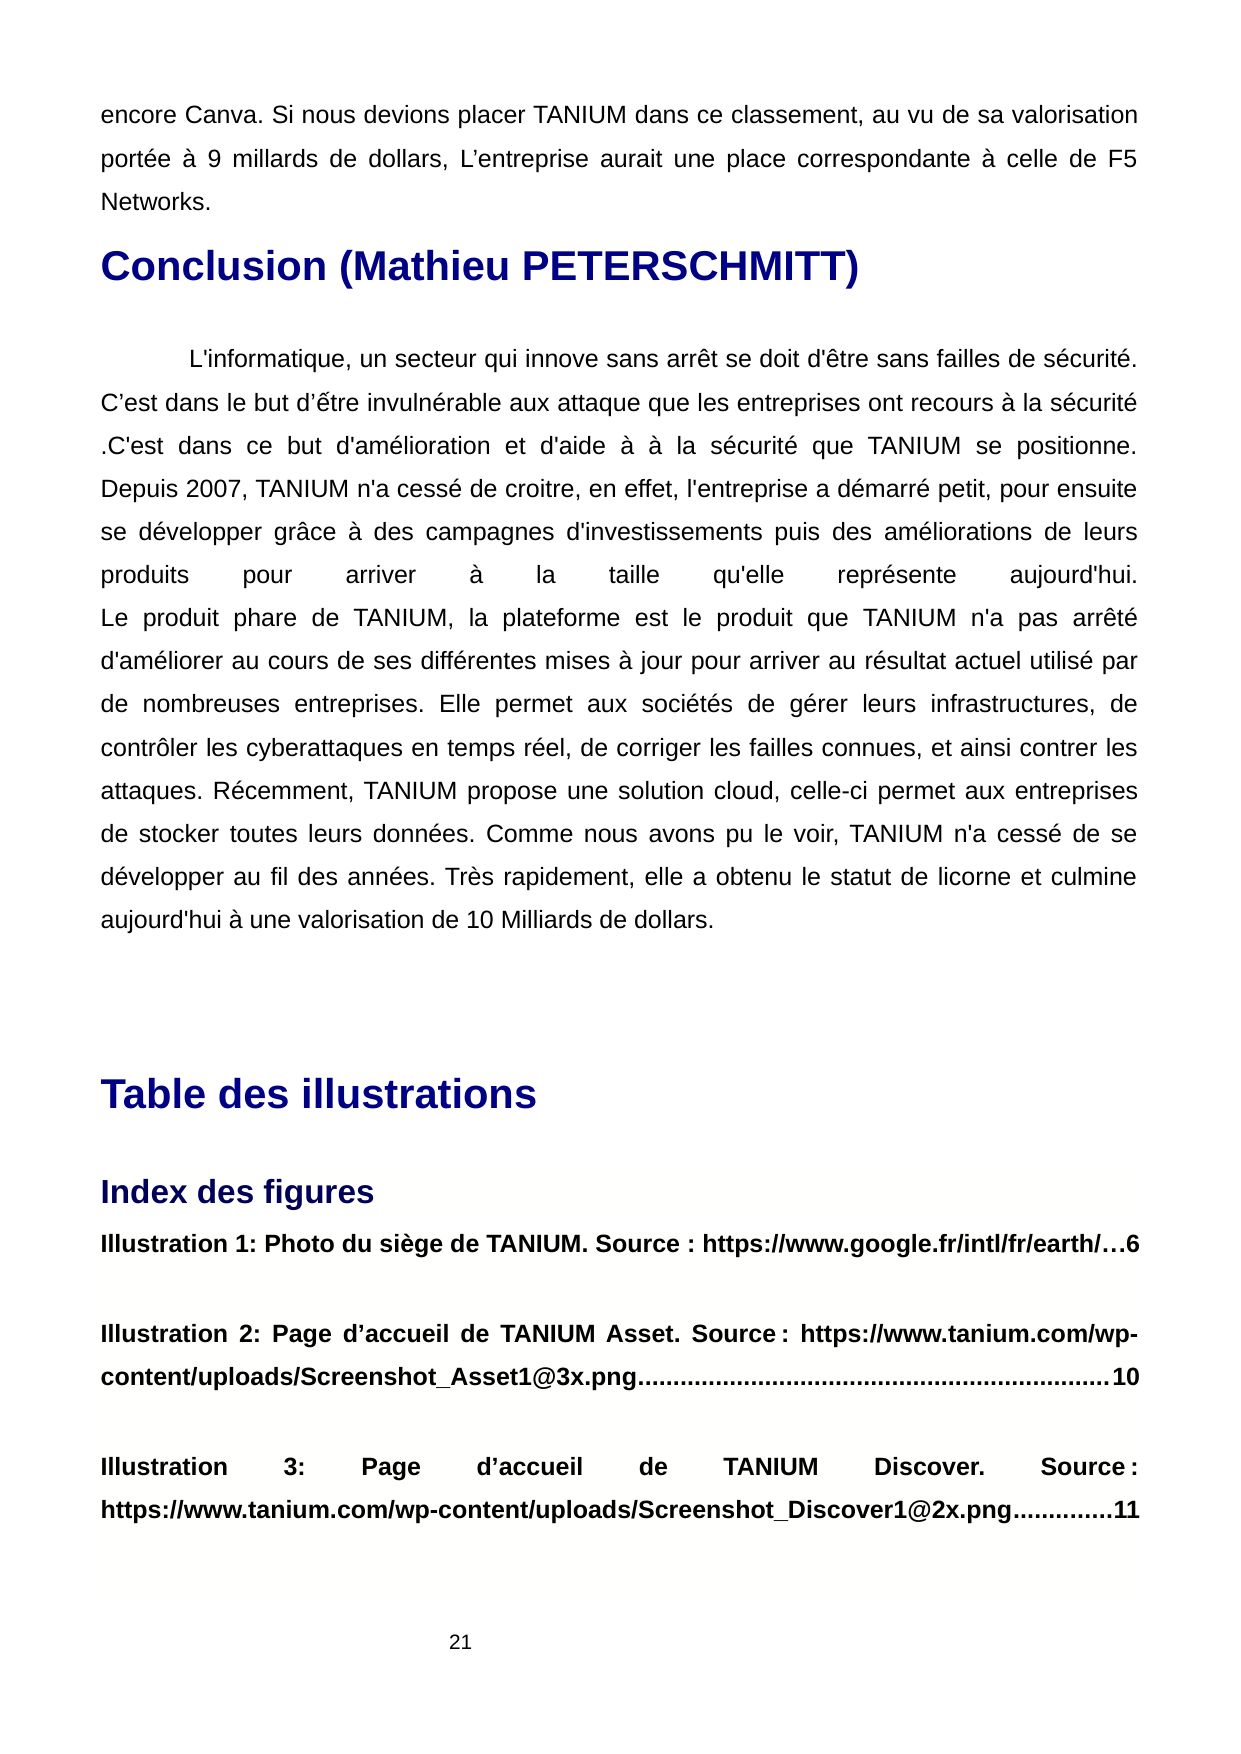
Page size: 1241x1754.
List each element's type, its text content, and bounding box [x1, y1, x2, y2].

subtitle Table des illustrations [100, 1070, 1140, 1118]
text Illustration 3: Page d’accueil de TANIUM Discover. Source : https://www.tanium.com/wp-content/uploads/Screenshot_Discover1@2x.png 11 [100, 1452, 1140, 1524]
text encore Canva. Si nous devions placer TANIUM dans ce classement, au vu de sa valorisation portée à 9 millards de dollars, L’entreprise aurait une place correspondante à celle de F5 Networks. [100, 100, 1140, 215]
text Illustration 1: Photo du siège de TANIUM. Source : https://www.google.fr/intl/fr/earth/ 6 [100, 1229, 1140, 1257]
text Illustration 2: Page d’accueil de TANIUM Asset. Source : https://www.tanium.com/wp-content/uploads/Screenshot_Asset1@3x.png 10 [100, 1319, 1140, 1391]
subtitle Conclusion (Mathieu PETERSCHMITT) [100, 242, 1140, 289]
text L'informatique, un secteur qui innove sans arrêt se doit d'être sans failles de sécurité. C’est dans le but d’ếtre invulnérable aux attaque que les entreprises ont recours à la sécurité .C'est dans ce but d'amélioration et d'aide à à la sécurité que TANIUM se positionne. Depuis 2007, TANIUM n'a cessé de croitre, en effet, l'entreprise a démarré petit, pour ensuite se développer grâce à des campagnes d'investissements puis des améliorations de leurs produits pour arriver à la taille qu'elle représente aujourd'hui. Le produit phare de TANIUM, la plateforme est le produit que TANIUM n'a pas arrêté d'améliorer au cours de ses différentes mises à jour pour arriver au résultat actuel utilisé par de nombreuses entreprises. Elle permet aux sociétés de gérer leurs infrastructures, de contrôler les cyberattaques en temps réel, de corriger les failles connues, et ainsi contrer les attaques. Récemment, TANIUM propose une solution cloud, celle-ci permet aux entreprises de stocker toutes leurs données. Comme nous avons pu le voir, TANIUM n'a cessé de se développer au fil des années. Très rapidement, elle a obtenu le statut de licorne et culmine aujourd'hui à une valorisation de 10 Milliards de dollars. [100, 344, 1140, 934]
subtitle Index des figures [100, 1172, 1140, 1211]
